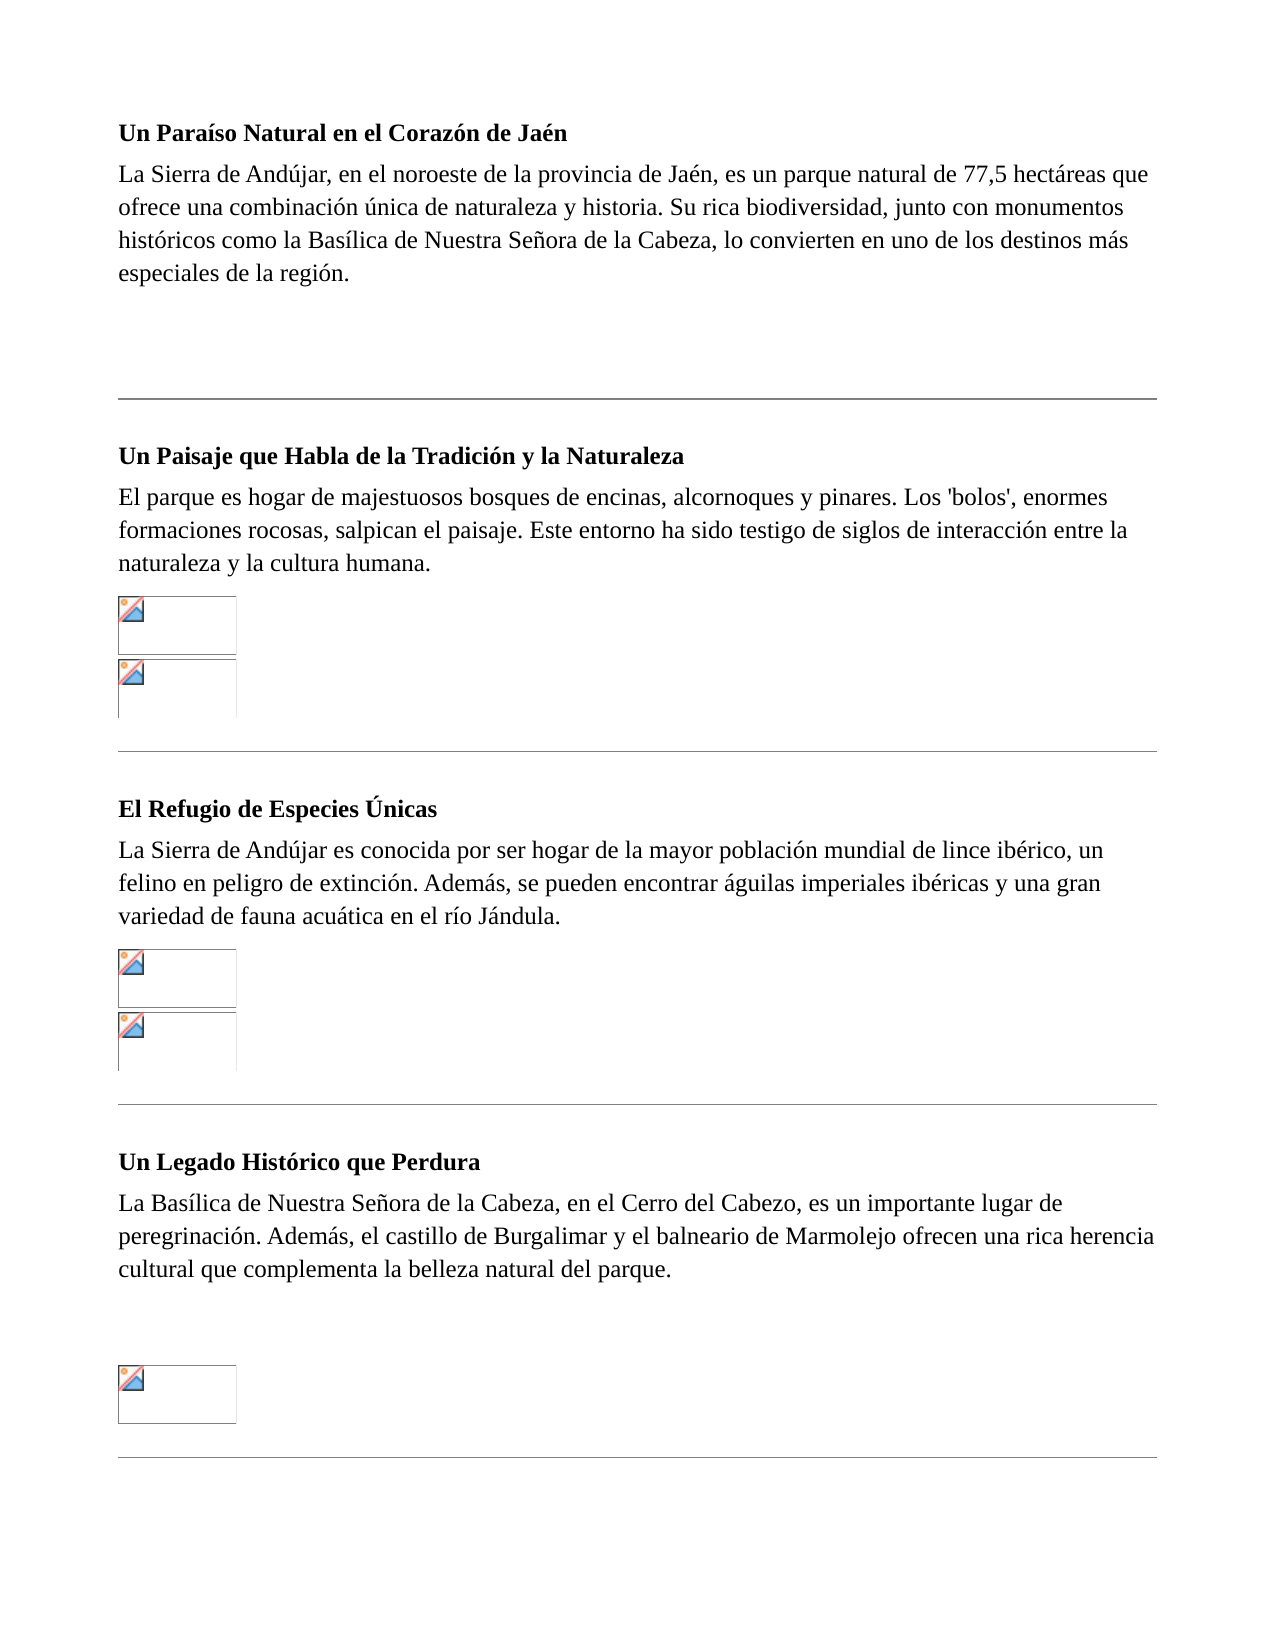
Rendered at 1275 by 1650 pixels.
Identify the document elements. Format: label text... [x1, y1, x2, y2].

subtitle El Refugio de Especies Únicas [118, 794, 1157, 822]
subtitle Un Paraíso Natural en el Corazón de Jaén [118, 118, 1157, 147]
text La Sierra de Andújar, en el noroeste de la provincia de Jaén, es un parque natural de 77,5 hectáreas que ofrece una combinación única de naturaleza y historia. Su rica biodiversidad, junto con monumentos históricos como la Basílica de Nuestra Señora de la Cabeza, lo convierten en uno de los destinos más especiales de la región. [118, 159, 1157, 287]
subtitle Un Legado Histórico que Perdura [118, 1147, 1157, 1175]
text La Sierra de Andújar es conocida por ser hogar de la mayor población mundial de lince ibérico, un felino en peligro de extinción. Además, se pueden encontrar águilas imperiales ibéricas y una gran variedad de fauna acuática en el río Jándula. [118, 835, 1157, 930]
text El parque es hogar de majestuosos bosques de encinas, alcornoques y pinares. Los 'bolos', enormes formaciones rocosas, salpican el paisaje. Este entorno ha sido testigo de siglos de interacción entre la naturaleza y la cultura humana. [118, 482, 1157, 577]
subtitle Un Paisaje que Habla de la Tradición y la Naturaleza [118, 441, 1157, 469]
text La Basílica de Nuestra Señora de la Cabeza, en el Cerro del Cabezo, es un importante lugar de peregrinación. Además, el castillo de Burgalimar y el balneario de Marmolejo ofrecen una rica herencia cultural que complementa la belleza natural del parque. [118, 1188, 1157, 1283]
